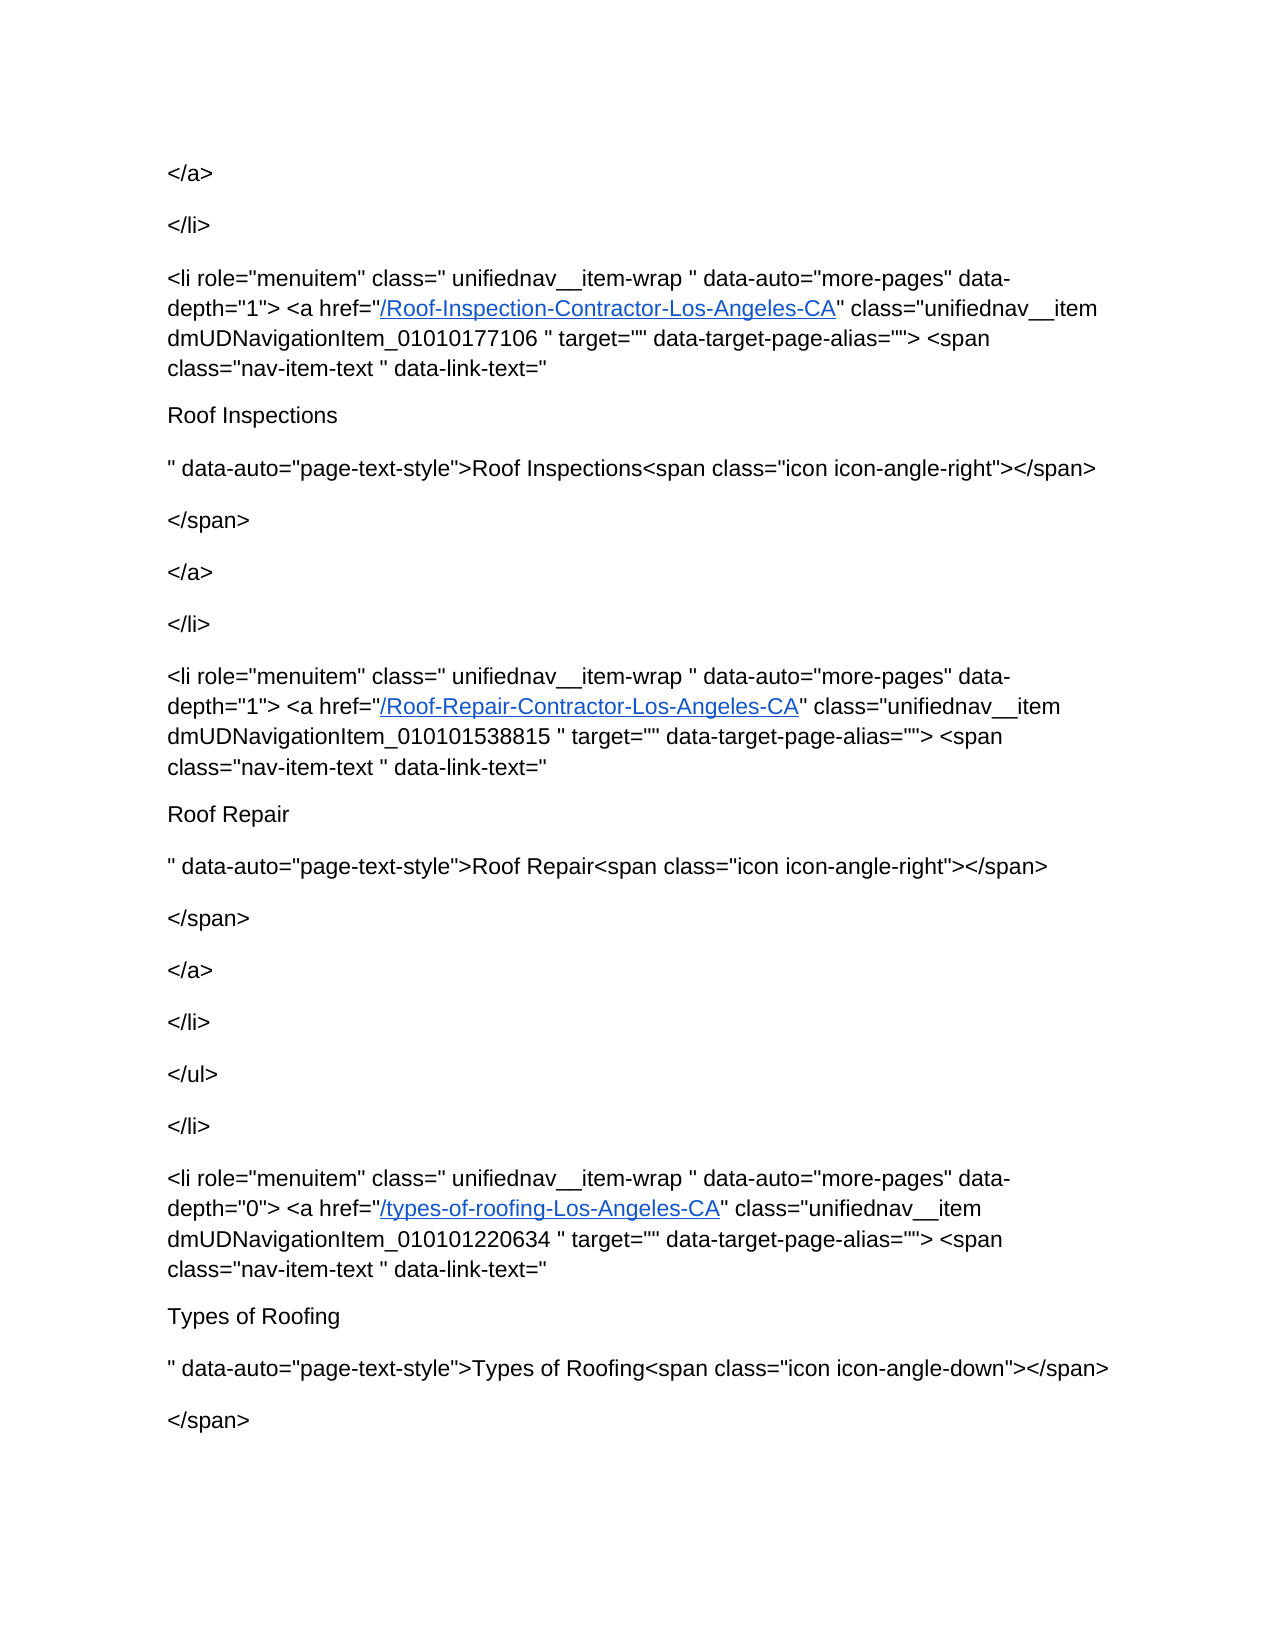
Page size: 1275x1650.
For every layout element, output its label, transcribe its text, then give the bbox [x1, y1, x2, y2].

table_cell Roof Repair [157, 790, 1125, 842]
table_cell [150, 1103, 157, 1155]
table_cell </span> [157, 1397, 1125, 1449]
table_cell </li> [157, 600, 1125, 652]
table_cell [150, 1155, 157, 1293]
table_cell </a> [157, 946, 1125, 998]
table_cell </li> [157, 1103, 1125, 1155]
table_cell </li> [157, 202, 1125, 254]
table_cell " data-auto="page-text-style">Roof Inspections<span class="icon icon-angle-right"></span> [157, 444, 1125, 496]
table_cell [150, 496, 157, 548]
table_cell Roof Inspections [157, 392, 1125, 444]
table_cell [150, 790, 157, 842]
table_cell [150, 842, 157, 894]
table_cell [150, 894, 157, 946]
table_cell [150, 946, 157, 998]
table_cell [150, 548, 157, 600]
table_cell " data-auto="page-text-style">Roof Repair<span class="icon icon-angle-right"></span> [157, 842, 1125, 894]
table_cell [150, 1051, 157, 1103]
table_cell <li role="menuitem" class=" unifiednav__item-wrap " data-auto="more-pages" data-depth="1"> <a href="/Roof-Repair-Contractor-Los-Angeles-CA" class="unifiednav__item dmUDNavigationItem_010101538815 " target="" data-target-page-alias=""> <span class="nav-item-text " data-link-text=" [157, 653, 1125, 790]
table_cell Types of Roofing [157, 1293, 1125, 1345]
table_cell [150, 444, 157, 496]
table_cell [150, 600, 157, 652]
table_cell [150, 202, 157, 254]
table_cell [150, 1345, 157, 1397]
table_cell [150, 150, 157, 202]
table_cell </a> [157, 150, 1125, 202]
table_cell [150, 392, 157, 444]
table_cell [150, 999, 157, 1051]
table_cell </a> [157, 548, 1125, 600]
table_cell </ul> [157, 1051, 1125, 1103]
table_cell </span> [157, 496, 1125, 548]
table_cell [150, 653, 157, 790]
table_cell </li> [157, 999, 1125, 1051]
table_cell </span> [157, 894, 1125, 946]
table_cell <li role="menuitem" class=" unifiednav__item-wrap " data-auto="more-pages" data-depth="0"> <a href="/types-of-roofing-Los-Angeles-CA" class="unifiednav__item dmUDNavigationItem_010101220634 " target="" data-target-page-alias=""> <span class="nav-item-text " data-link-text=" [157, 1155, 1125, 1293]
table_cell [150, 1397, 157, 1449]
table_cell [150, 1293, 157, 1345]
table_cell [150, 254, 157, 392]
table_cell " data-auto="page-text-style">Types of Roofing<span class="icon icon-angle-down"></span> [157, 1345, 1125, 1397]
table_cell <li role="menuitem" class=" unifiednav__item-wrap " data-auto="more-pages" data-depth="1"> <a href="/Roof-Inspection-Contractor-Los-Angeles-CA" class="unifiednav__item dmUDNavigationItem_01010177106 " target="" data-target-page-alias=""> <span class="nav-item-text " data-link-text=" [157, 254, 1125, 392]
